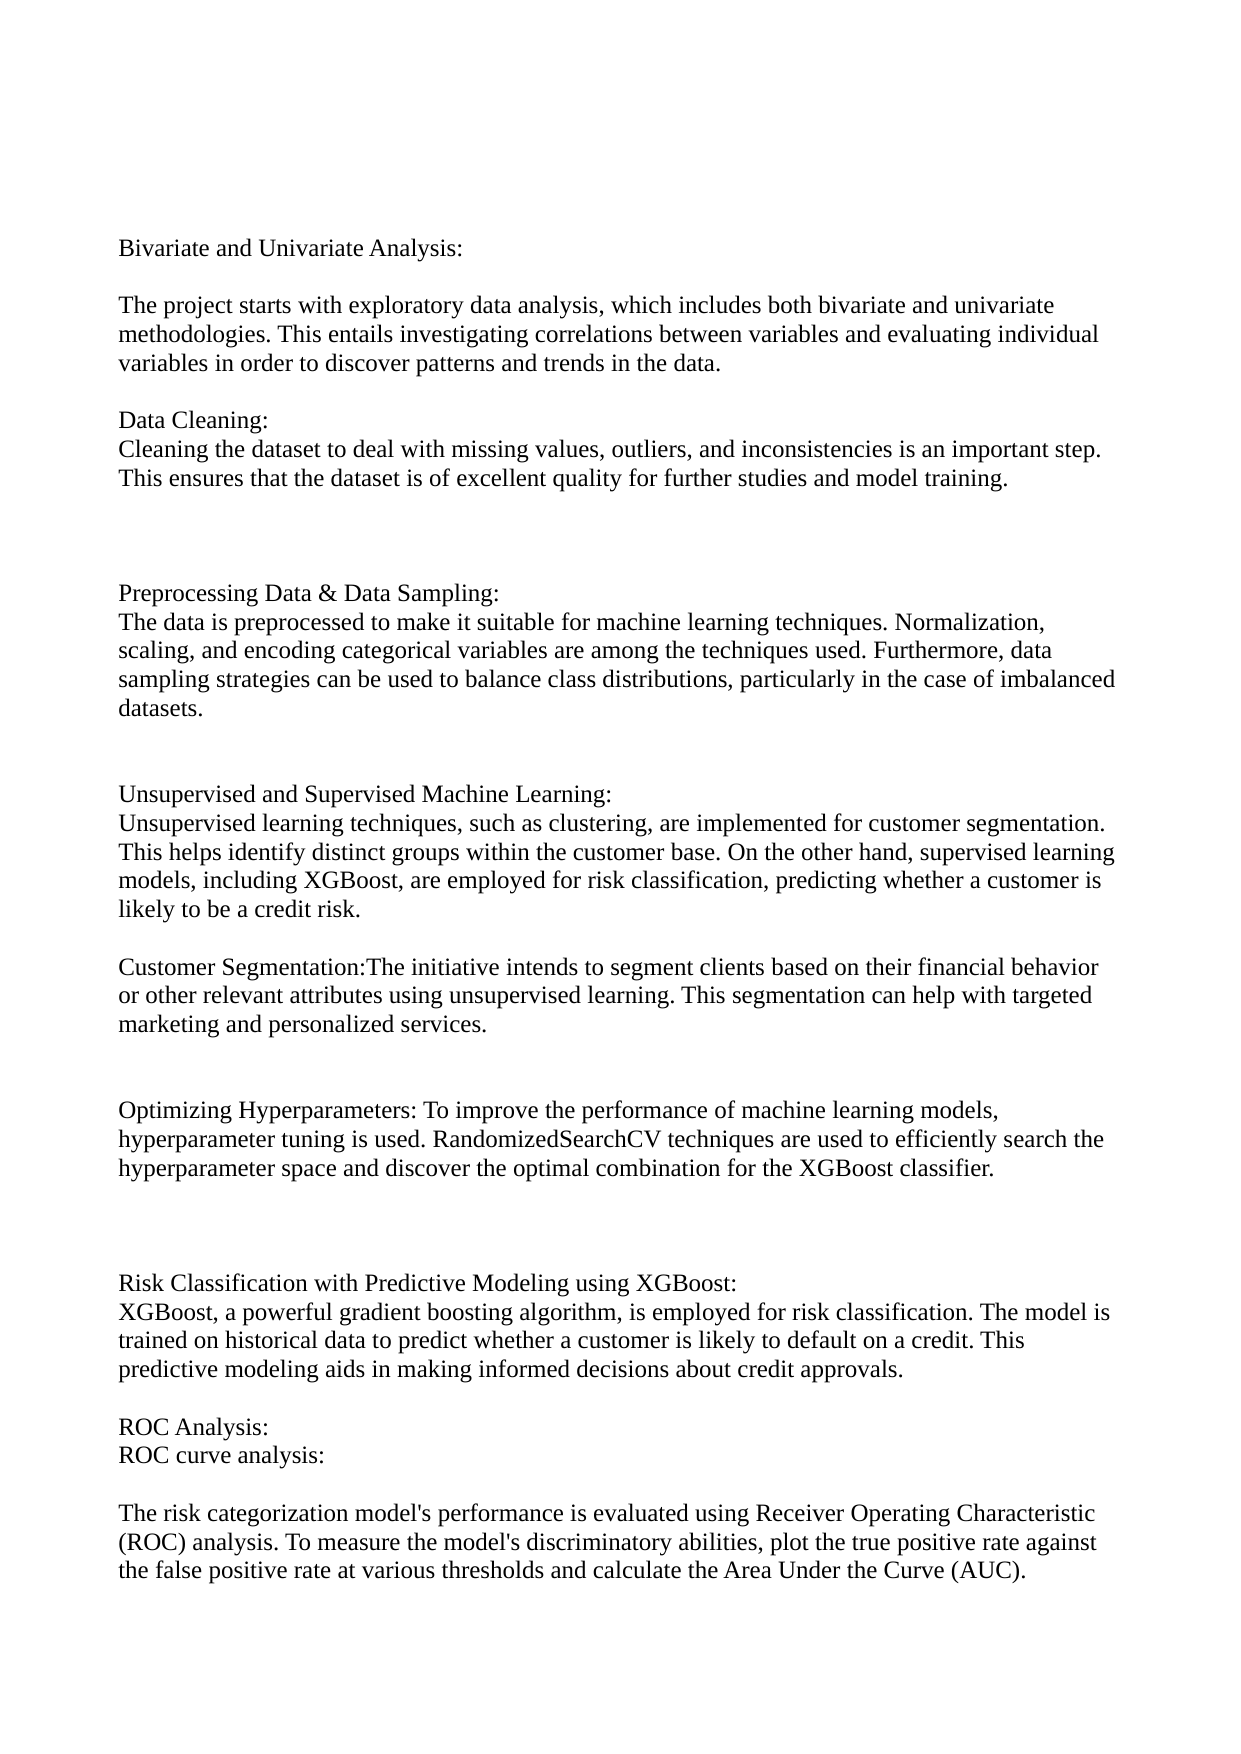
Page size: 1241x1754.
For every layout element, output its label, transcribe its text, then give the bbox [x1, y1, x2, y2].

text ROC curve analysis: [118, 1441, 1122, 1469]
text The project starts with exploratory data analysis, which includes both bivariate and univariate methodologies. This entails investigating correlations between variables and evaluating individual variables in order to discover patterns and trends in the data. [118, 291, 1122, 377]
text Unsupervised learning techniques, such as clustering, are implemented for customer segmentation. This helps identify distinct groups within the customer base. On the other hand, supervised learning models, including XGBoost, are employed for risk classification, predicting whether a customer is likely to be a credit risk. [118, 808, 1122, 923]
text Customer Segmentation:The initiative intends to segment clients based on their financial behavior or other relevant attributes using unsupervised learning. This segmentation can help with targeted marketing and personalized services. [118, 952, 1122, 1038]
text Cleaning the dataset to deal with missing values, outliers, and inconsistencies is an important step. This ensures that the dataset is of excellent quality for further studies and model training. [118, 434, 1122, 492]
text Unsupervised and Supervised Machine Learning: [118, 779, 1122, 808]
text Optimizing Hyperparameters: To improve the performance of machine learning models, hyperparameter tuning is used. RandomizedSearchCV techniques are used to efficiently search the hyperparameter space and discover the optimal combination for the XGBoost classifier. [118, 1096, 1122, 1182]
text Data Cleaning: [118, 406, 1122, 434]
text Bivariate and Univariate Analysis: [118, 233, 1122, 262]
text ROC Analysis: [118, 1412, 1122, 1441]
text Preprocessing Data & Data Sampling: [118, 578, 1122, 607]
text The risk categorization model's performance is evaluated using Receiver Operating Characteristic (ROC) analysis. To measure the model's discriminatory abilities, plot the true positive rate against the false positive rate at various thresholds and calculate the Area Under the Curve (AUC). [118, 1498, 1122, 1584]
text The data is preprocessed to make it suitable for machine learning techniques. Normalization, scaling, and encoding categorical variables are among the techniques used. Furthermore, data sampling strategies can be used to balance class distributions, particularly in the case of imbalanced datasets. [118, 607, 1122, 722]
text Risk Classification with Predictive Modeling using XGBoost: [118, 1268, 1122, 1297]
text XGBoost, a powerful gradient boosting algorithm, is employed for risk classification. The model is trained on historical data to predict whether a customer is likely to default on a credit. This predictive modeling aids in making informed decisions about credit approvals. [118, 1297, 1122, 1383]
